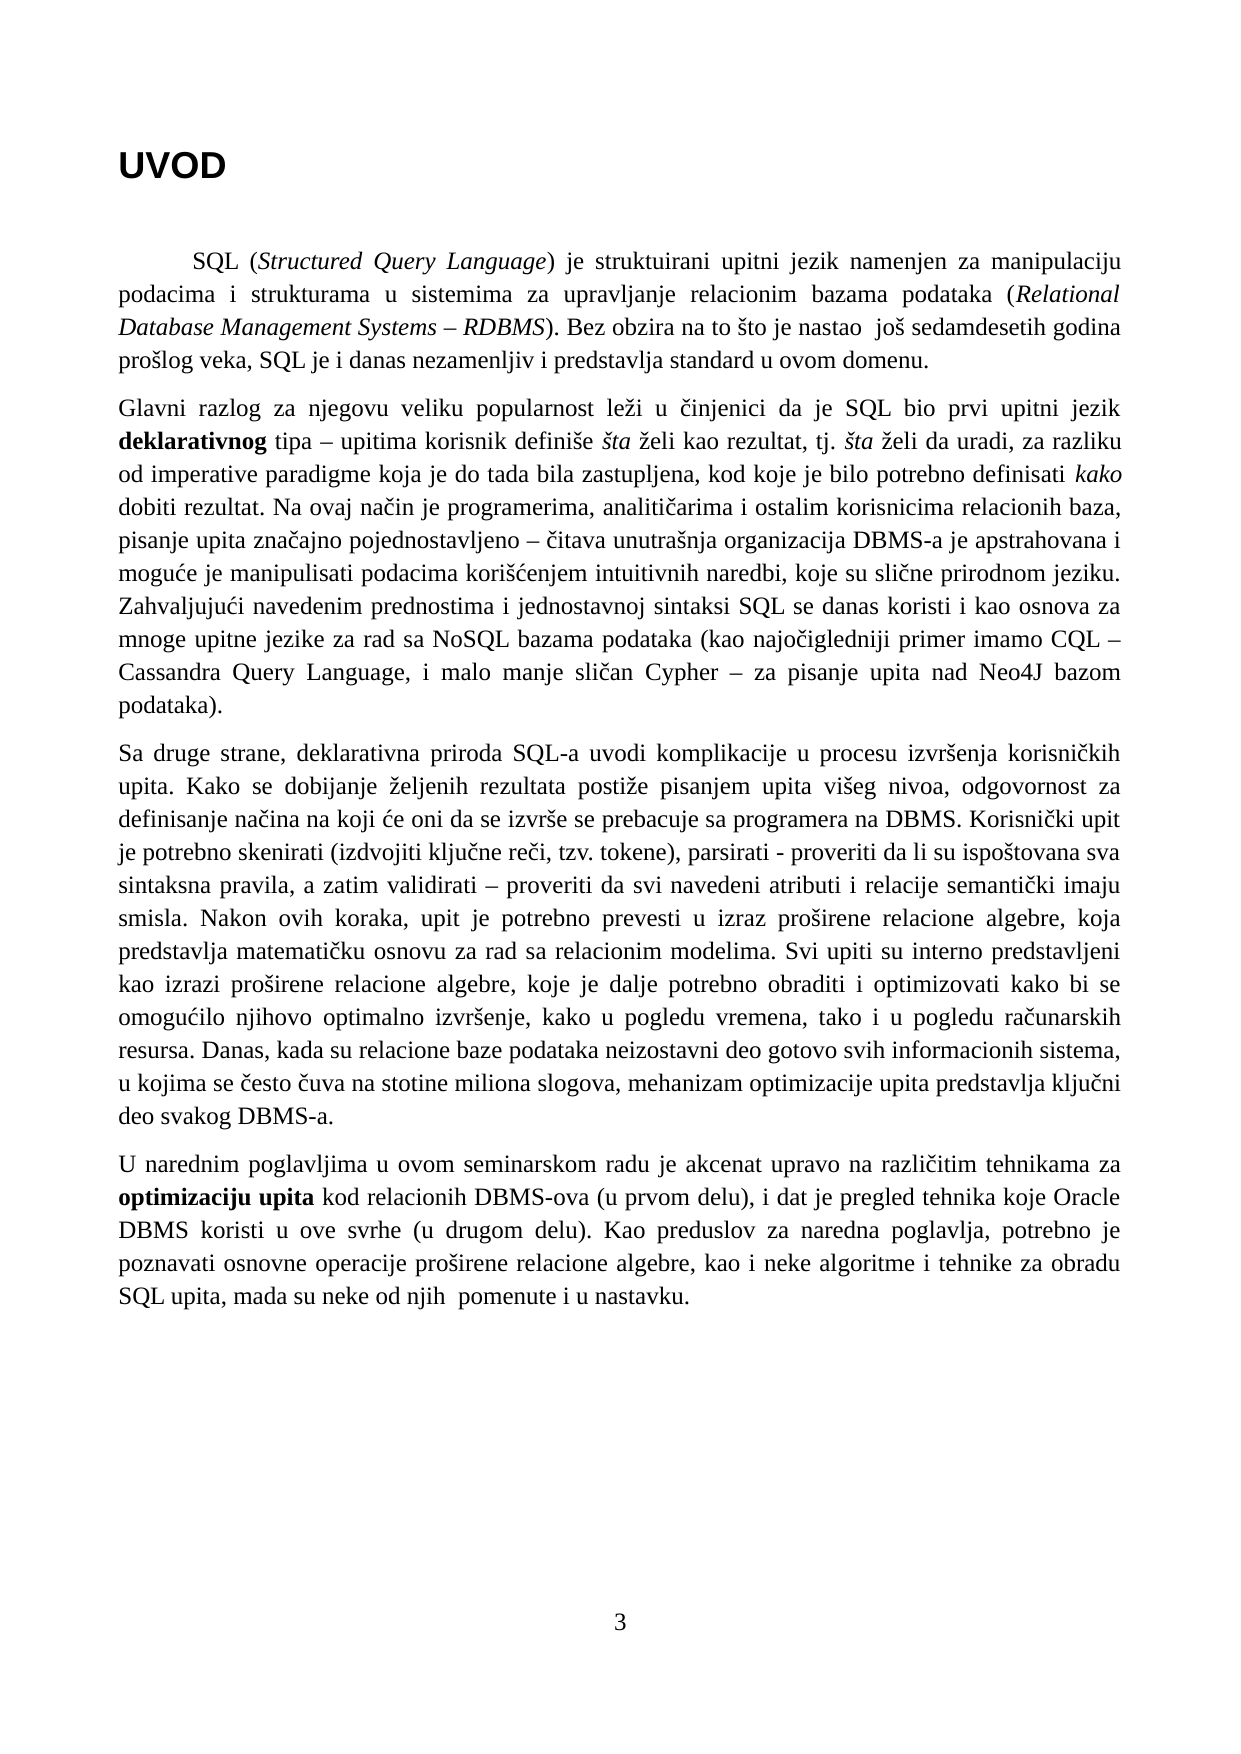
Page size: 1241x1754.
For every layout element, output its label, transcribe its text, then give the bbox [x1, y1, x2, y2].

text Sa druge strane, deklarativna priroda SQL-a uvodi komplikacije u procesu izvršenja korisničkih upita. Kako se dobijanje željenih rezultata postiže pisanjem upita višeg nivoa, odgovornost za definisanje načina na koji će oni da se izvrše se prebacuje sa programera na DBMS. Korisnički upit je potrebno skenirati (izdvojiti ključne reči, tzv. tokene), parsirati - proveriti da li su ispoštovana sva sintaksna pravila, a zatim validirati – proveriti da svi navedeni atributi i relacije semantički imaju smisla. Nakon ovih koraka, upit je potrebno prevesti u izraz proširene relacione algebre, koja predstavlja matematičku osnovu za rad sa relacionim modelima. Svi upiti su interno predstavljeni kao izrazi proširene relacione algebre, koje je dalje potrebno obraditi i optimizovati kako bi se omogućilo njihovo optimalno izvršenje, kako u pogledu vremena, tako i u pogledu računarskih resursa. Danas, kada su relacione baze podataka neizostavni deo gotovo svih informacionih sistema, u kojima se često čuva na stotine miliona slogova, mehanizam optimizacije upita predstavlja ključni deo svakog DBMS-a. [118, 738, 1122, 1130]
text U narednim poglavljima u ovom seminarskom radu je akcenat upravo na različitim tehnikama za optimizaciju upita kod relacionih DBMS-ova (u prvom delu), i dat je pregled tehnika koje Oracle DBMS koristi u ove svrhe (u drugom delu). Kao preduslov za naredna poglavlja, potrebno je poznavati osnovne operacije proširene relacione algebre, kao i neke algoritme i tehnike za obradu SQL upita, mada su neke od njih pomenute i u nastavku. [118, 1149, 1122, 1309]
text Glavni razlog za njegovu veliku popularnost leži u činjenici da je SQL bio prvi upitni jezik deklarativnog tipa – upitima korisnik definiše šta želi kao rezultat, tj. šta želi da uradi, za razliku od imperative paradigme koja je do tada bila zastupljena, kod koje je bilo potrebno definisati kako dobiti rezultat. Na ovaj način je programerima, analitičarima i ostalim korisnicima relacionih baza, pisanje upita značajno pojednostavljeno – čitava unutrašnja organizacija DBMS-a je apstrahovana i moguće je manipulisati podacima korišćenjem intuitivnih naredbi, koje su slične prirodnom jeziku. Zahvaljujući navedenim prednostima i jednostavnoj sintaksi SQL se danas koristi i kao osnova za mnoge upitne jezike za rad sa NoSQL bazama podataka (kao najočigledniji primer imamo CQL – Cassandra Query Language, i malo manje sličan Cypher – za pisanje upita nad Neo4J bazom podataka). [118, 393, 1122, 719]
subtitle UVOD [118, 143, 1122, 186]
text SQL (Structured Query Language) je struktuirani upitni jezik namenjen za manipulaciju podacima i strukturama u sistemima za upravljanje relacionim bazama podataka (Relational Database Management Systems – RDBMS). Bez obzira na to što je nastao još sedamdesetih godina prošlog veka, SQL je i danas nezamenljiv i predstavlja standard u ovom domenu. [118, 246, 1122, 374]
